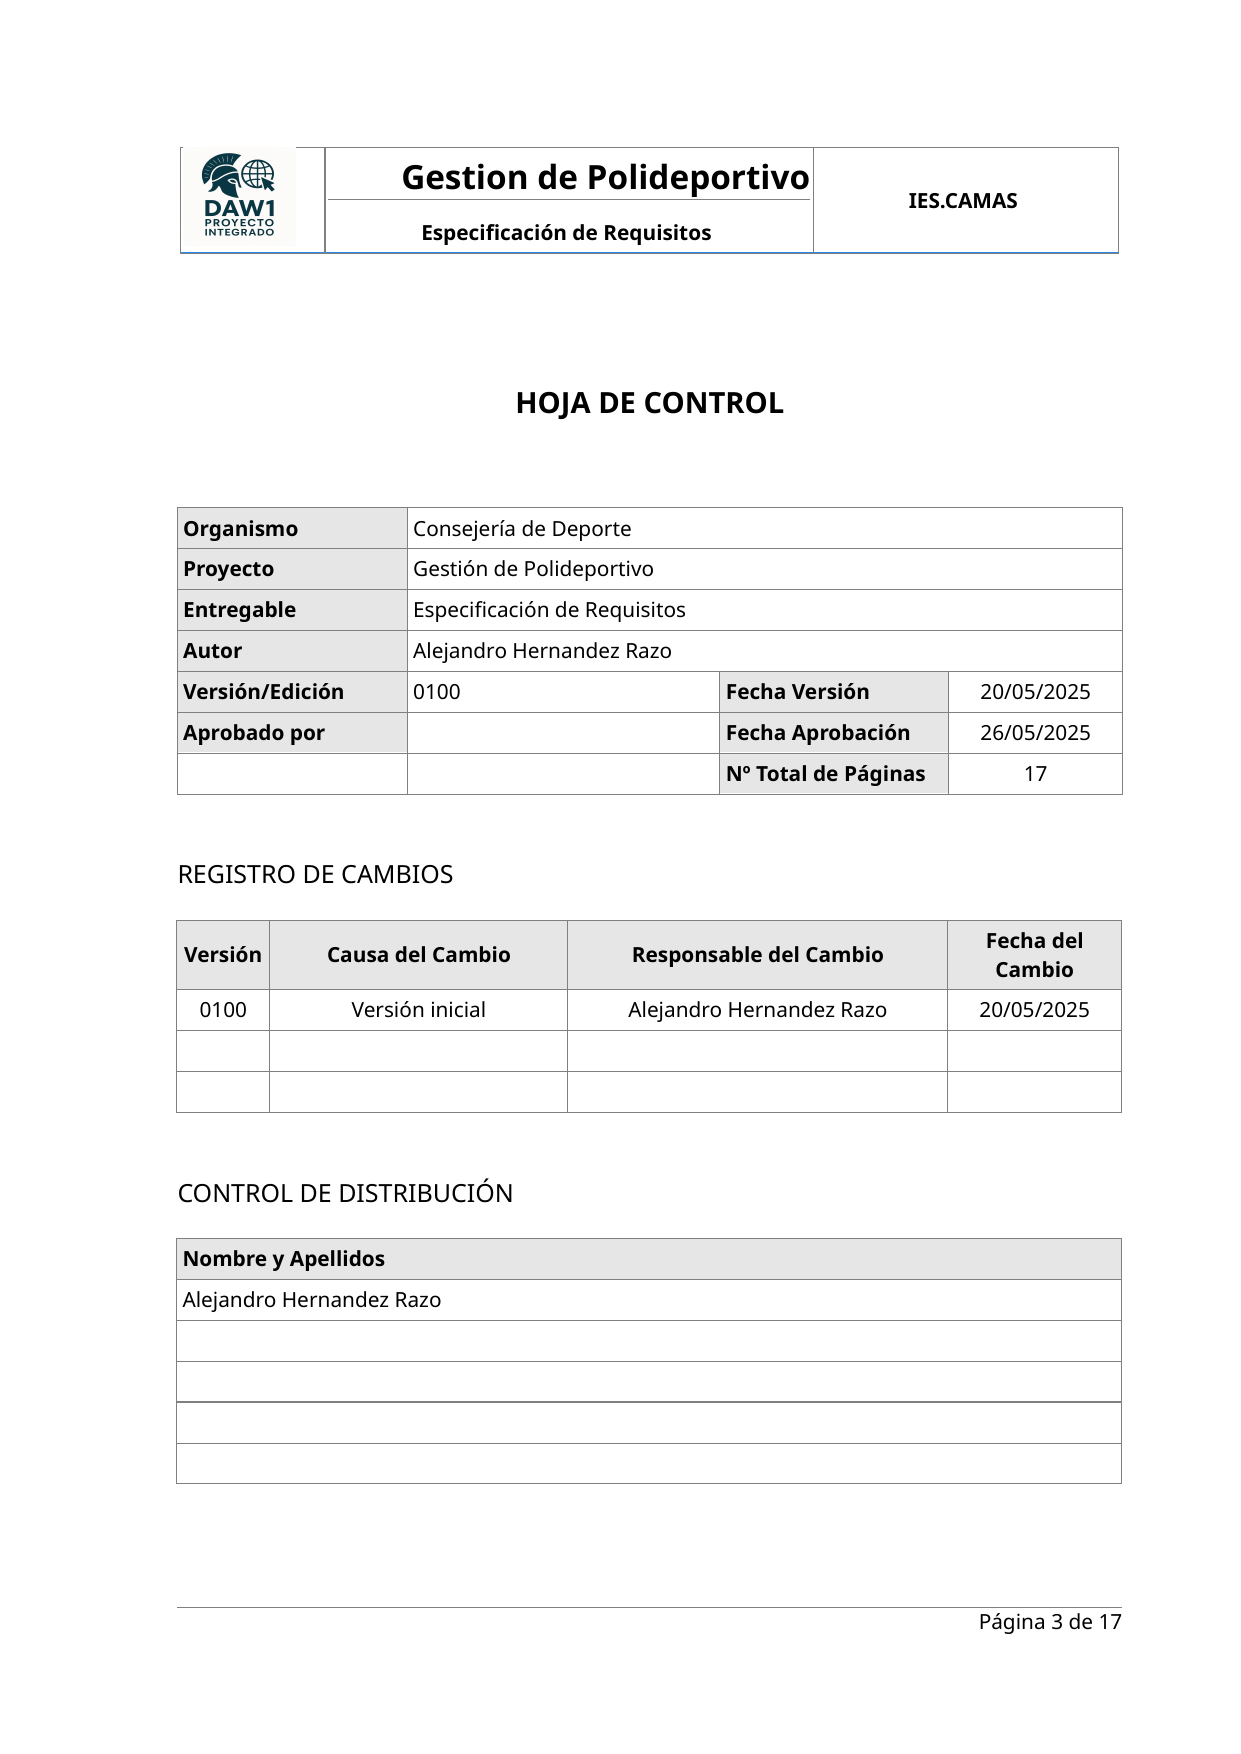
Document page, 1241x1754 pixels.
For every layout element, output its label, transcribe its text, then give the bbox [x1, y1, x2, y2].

table_cell [408, 754, 719, 793]
table_header Fecha del Cambio [948, 921, 1121, 989]
table_cell Versión inicial [270, 990, 567, 1030]
table_cell [177, 1072, 269, 1112]
table_cell Aprobado por [178, 713, 407, 752]
table_cell 0100 [177, 990, 269, 1030]
text CONTROL DE DISTRIBUCIÓN [177, 1175, 1122, 1209]
table_cell 15 [949, 754, 1122, 793]
table_header Consejería de Deporte [408, 508, 1122, 548]
table_cell [568, 1072, 947, 1112]
table_header Nombre y Apellidos [177, 1239, 1121, 1279]
table_cell [568, 1031, 947, 1071]
table_cell 20/05/2025 [949, 672, 1122, 712]
text HOJA DE CONTROL [177, 382, 1122, 422]
table_cell Alejandro Hernandez Razo [177, 1280, 1121, 1319]
table_cell Fecha Aprobación [720, 713, 948, 752]
table_cell [177, 1403, 1121, 1442]
table_cell [408, 713, 719, 752]
table_cell Gestión de Polideportivo [408, 549, 1122, 589]
table_cell Fecha Versión [720, 672, 948, 712]
table_cell Entregable [178, 590, 407, 630]
table_cell Proyecto [178, 549, 407, 589]
table_cell Alejandro Hernandez Razo [568, 990, 947, 1030]
table_cell Versión/Edición [178, 672, 407, 712]
table_cell [177, 1031, 269, 1071]
table_header Causa del Cambio [270, 921, 567, 989]
table_cell [948, 1031, 1121, 1071]
picture [183, 147, 296, 246]
table_cell [177, 1444, 1121, 1483]
table_cell 26/05/2025 [949, 713, 1122, 752]
table_cell [948, 1072, 1121, 1112]
table_cell Especificación de Requisitos [408, 590, 1122, 630]
table_cell Alejandro Hernandez Razo [408, 631, 1122, 671]
table_cell [270, 1072, 567, 1112]
table_cell [177, 1362, 1121, 1401]
table_cell Nº Total de Páginas [720, 754, 948, 793]
table_header Organismo [178, 508, 407, 548]
table_cell Autor [178, 631, 407, 671]
table_cell 0100 [408, 672, 719, 712]
table_cell [270, 1031, 567, 1071]
table_cell 20/05/2025 [948, 990, 1121, 1030]
text REGISTRO DE CAMBIOS [177, 857, 1122, 891]
table_cell [177, 1321, 1121, 1361]
table_header Responsable del Cambio [568, 921, 947, 989]
table_cell [178, 754, 407, 793]
table_header Versión [177, 921, 269, 989]
